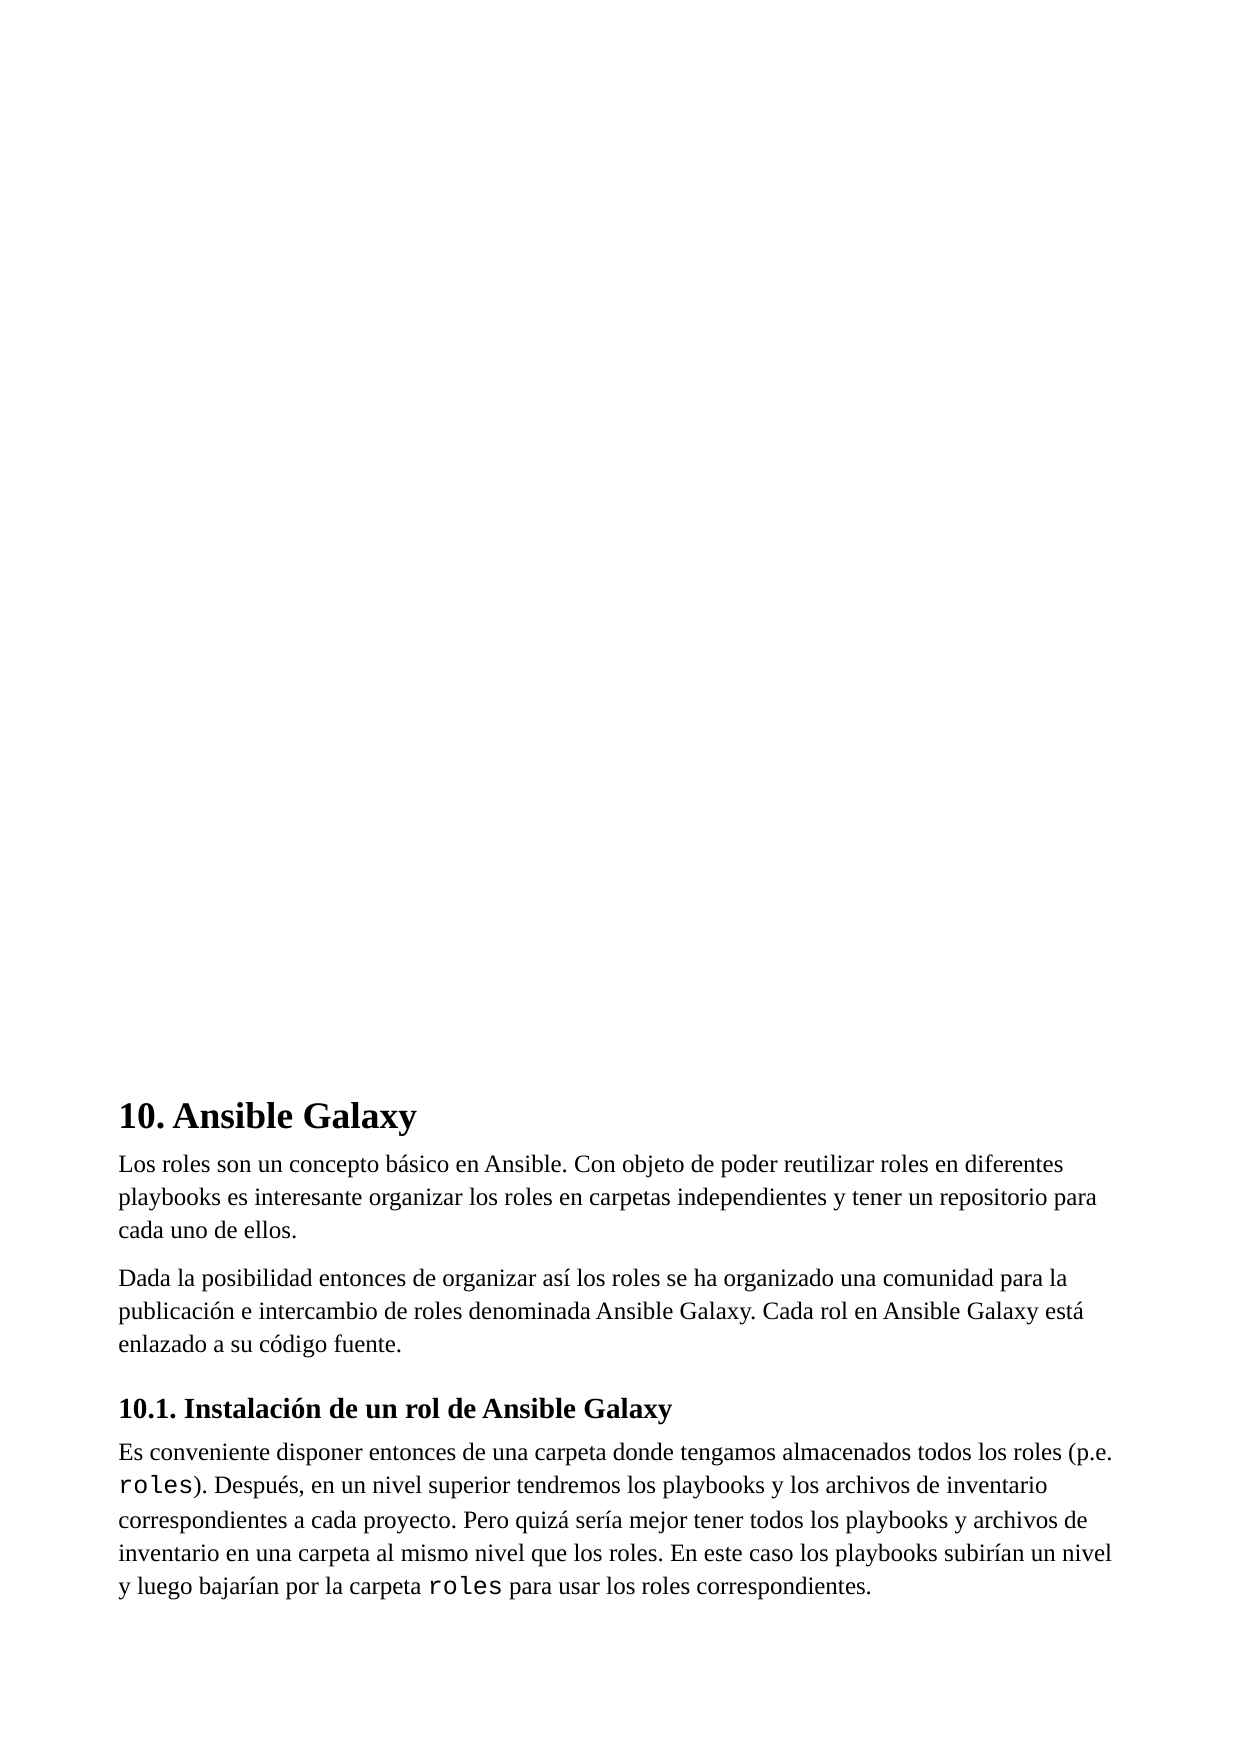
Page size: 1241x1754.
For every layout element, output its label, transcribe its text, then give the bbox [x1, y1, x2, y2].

subtitle 10. Ansible Galaxy [118, 1093, 1122, 1137]
text Es conveniente disponer entonces de una carpeta donde tengamos almacenados todos los roles (p.e. roles). Después, en un nivel superior tendremos los playbooks y los archivos de inventario correspondientes a cada proyecto. Pero quizá sería mejor tener todos los playbooks y archivos de inventario en una carpeta al mismo nivel que los roles. En este caso los playbooks subirían un nivel y luego bajarían por la carpeta roles para usar los roles correspondientes. [118, 1437, 1122, 1602]
text Los roles son un concepto básico en Ansible. Con objeto de poder reutilizar roles en diferentes playbooks es interesante organizar los roles en carpetas independientes y tener un repositorio para cada uno de ellos. [118, 1149, 1122, 1244]
subtitle 10.1. Instalación de un rol de Ansible Galaxy [118, 1391, 1122, 1424]
text Dada la posibilidad entonces de organizar así los roles se ha organizado una comunidad para la publicación e intercambio de roles denominada Ansible Galaxy. Cada rol en Ansible Galaxy está enlazado a su código fuente. [118, 1263, 1122, 1357]
